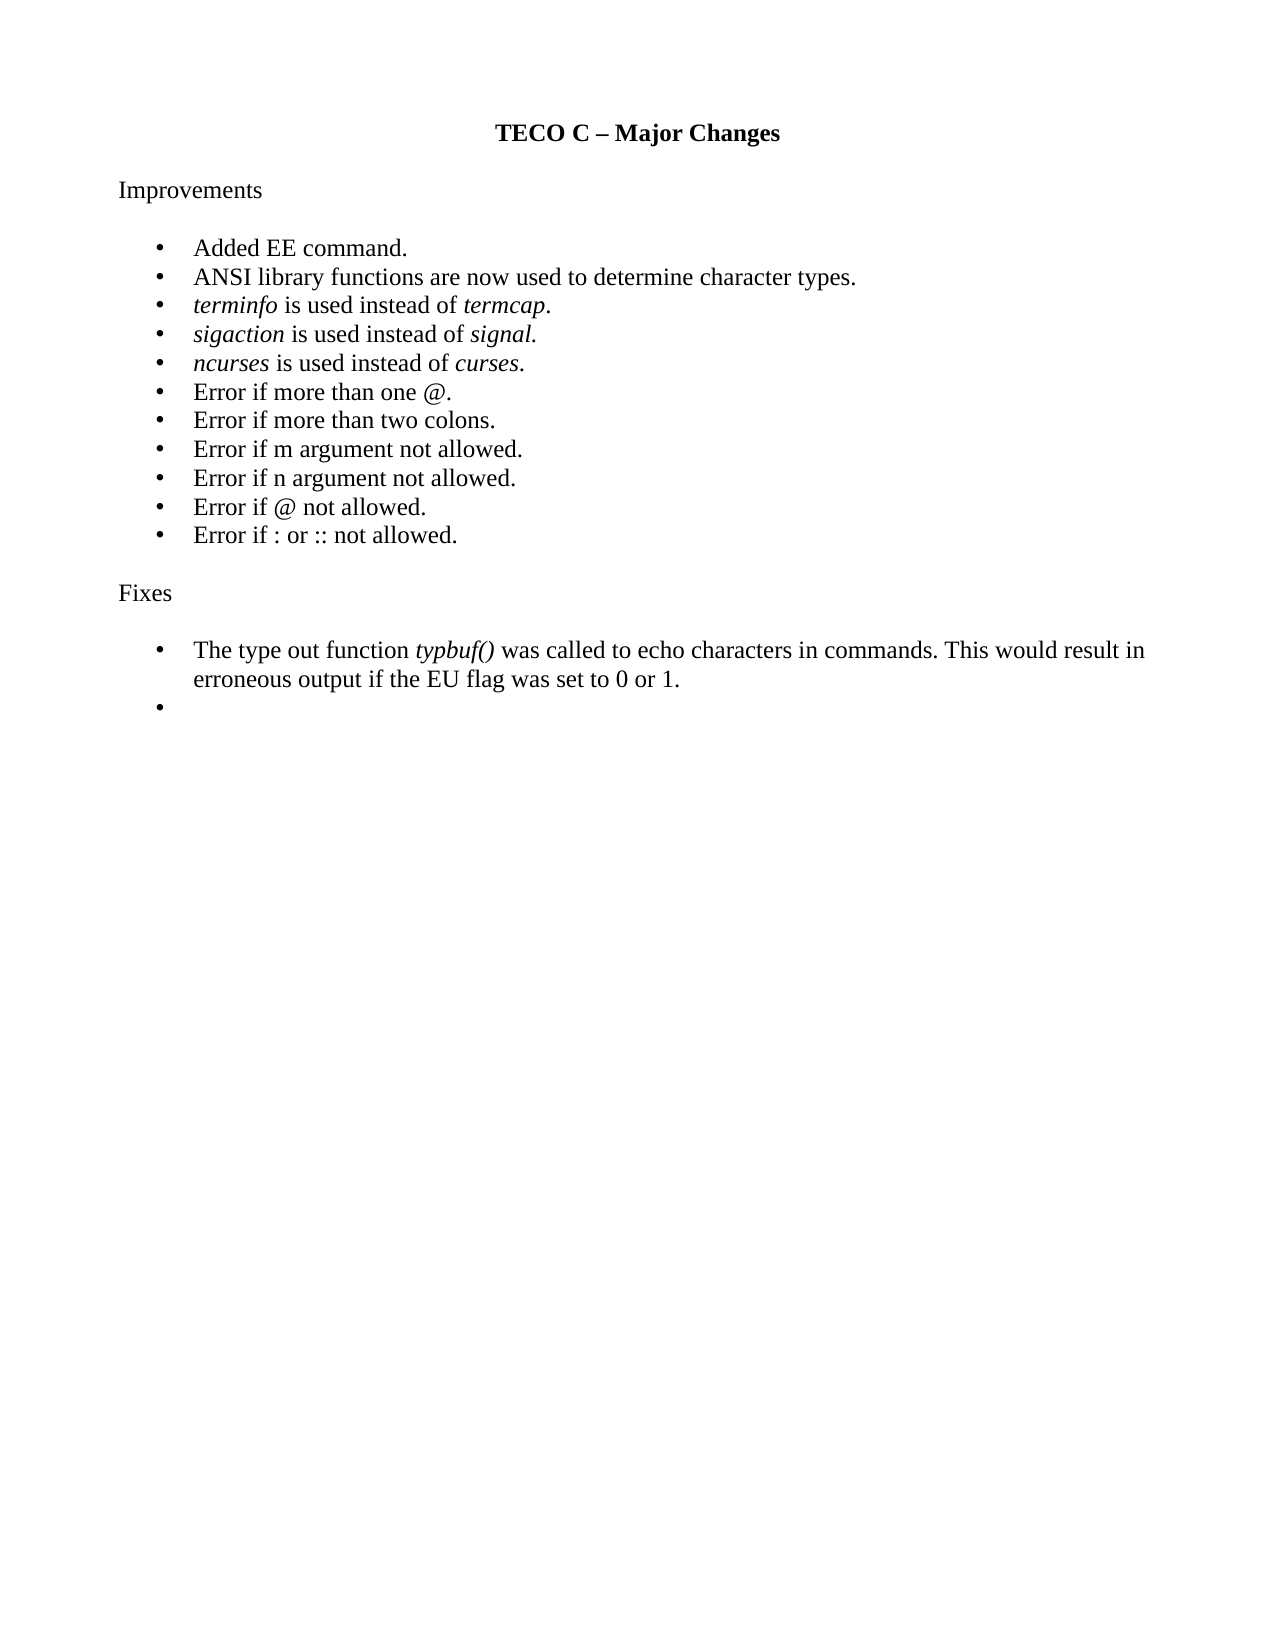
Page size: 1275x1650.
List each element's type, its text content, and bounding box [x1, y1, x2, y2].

text Improvements [118, 176, 1157, 204]
list terminfo is used instead of termcap. [156, 291, 1157, 319]
list sigaction is used instead of signal. [156, 319, 1157, 348]
list Error if more than one @. [156, 377, 1157, 406]
list Error if : or :: not allowed. [156, 521, 1157, 549]
list Added EE command. [156, 233, 1157, 262]
list Error if more than two colons. [156, 406, 1157, 434]
text Fixes [118, 578, 1157, 607]
list The type out function typbuf() was called to echo characters in commands. This would result in erroneous output if the EU flag was set to 0 or 1. [156, 636, 1157, 693]
list Error if @ not allowed. [156, 492, 1157, 521]
list ANSI library functions are now used to determine character types. [156, 262, 1157, 291]
list Error if n argument not allowed. [156, 463, 1157, 492]
text TECO C – Major Changes [118, 118, 1157, 147]
list Error if m argument not allowed. [156, 434, 1157, 463]
list ncurses is used instead of curses. [156, 348, 1157, 377]
